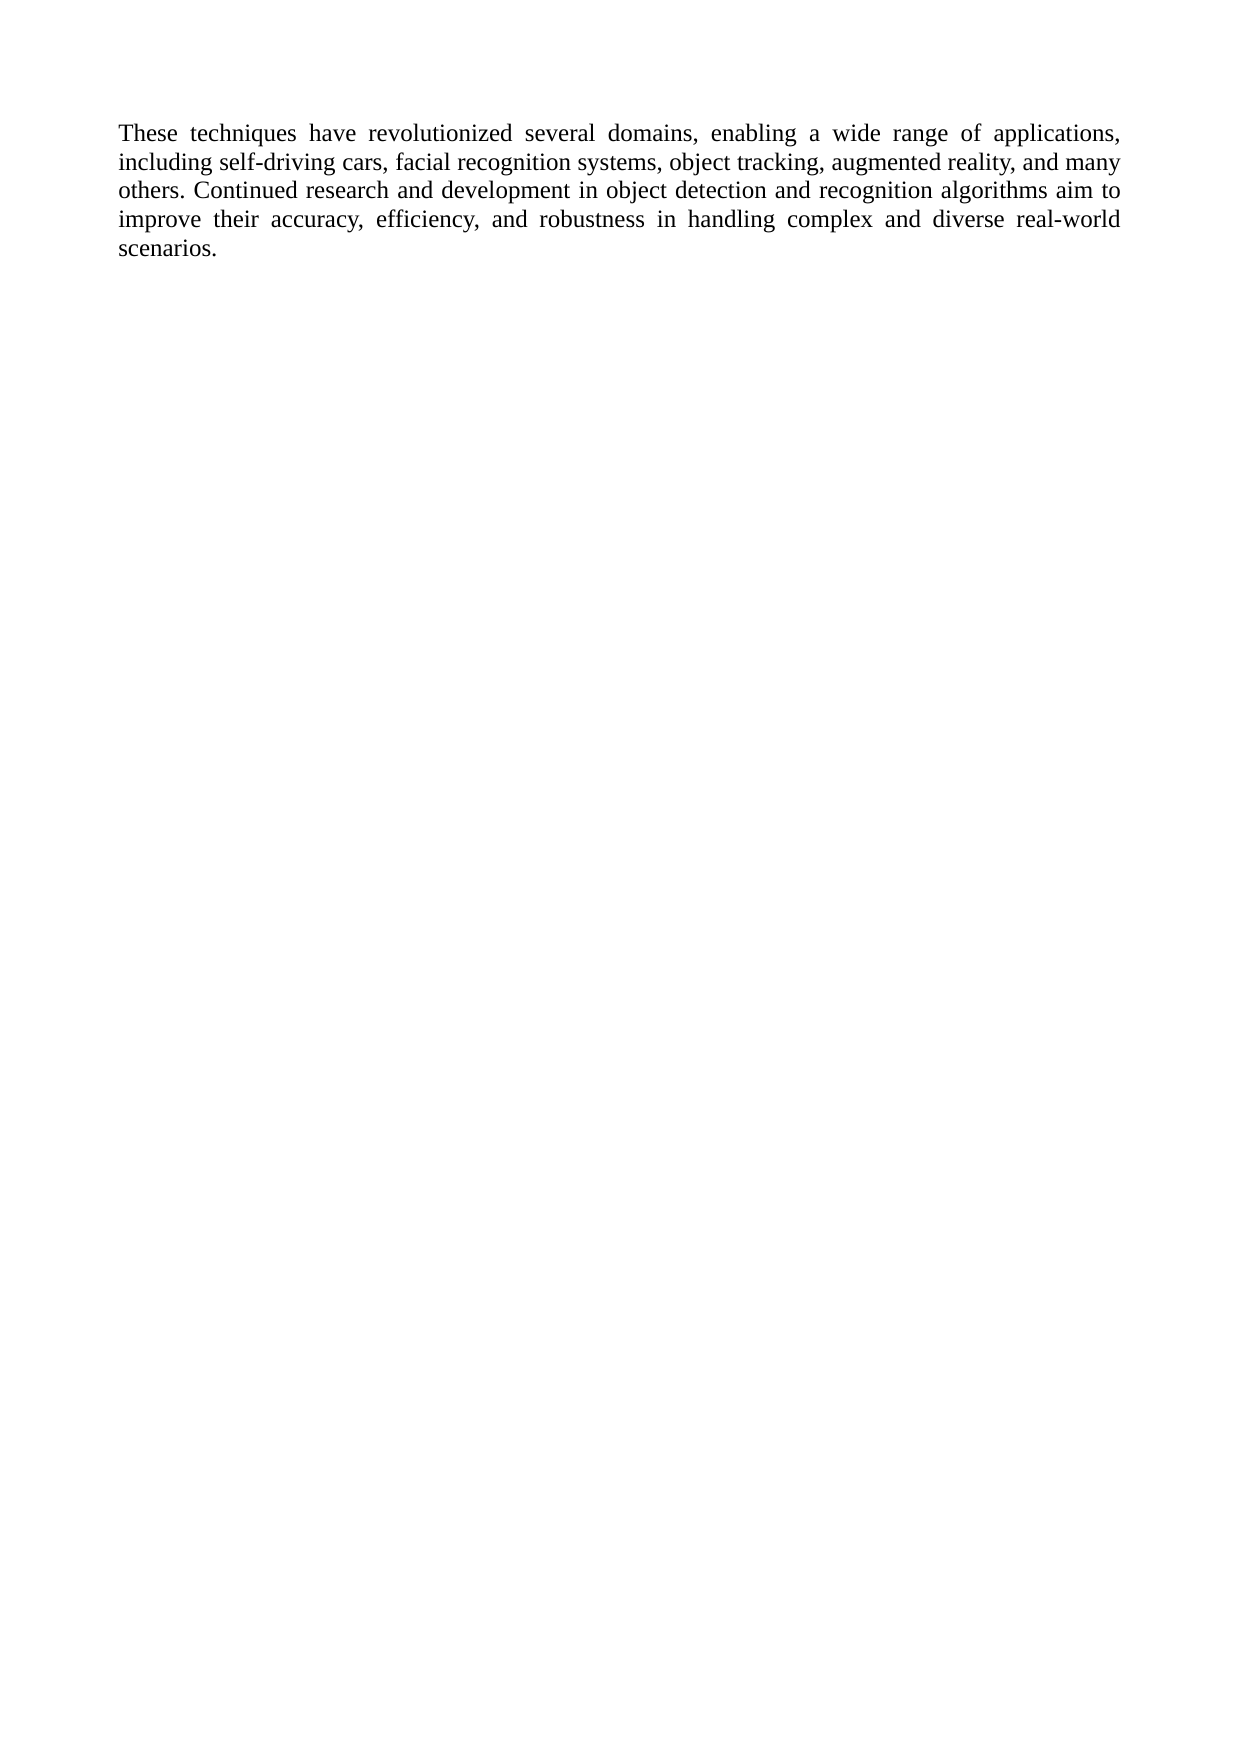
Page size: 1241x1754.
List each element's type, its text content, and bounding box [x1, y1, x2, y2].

text These techniques have revolutionized several domains, enabling a wide range of applications, including self-driving cars, facial recognition systems, object tracking, augmented reality, and many others. Continued research and development in object detection and recognition algorithms aim to improve their accuracy, efficiency, and robustness in handling complex and diverse real-world scenarios. [118, 118, 1122, 262]
